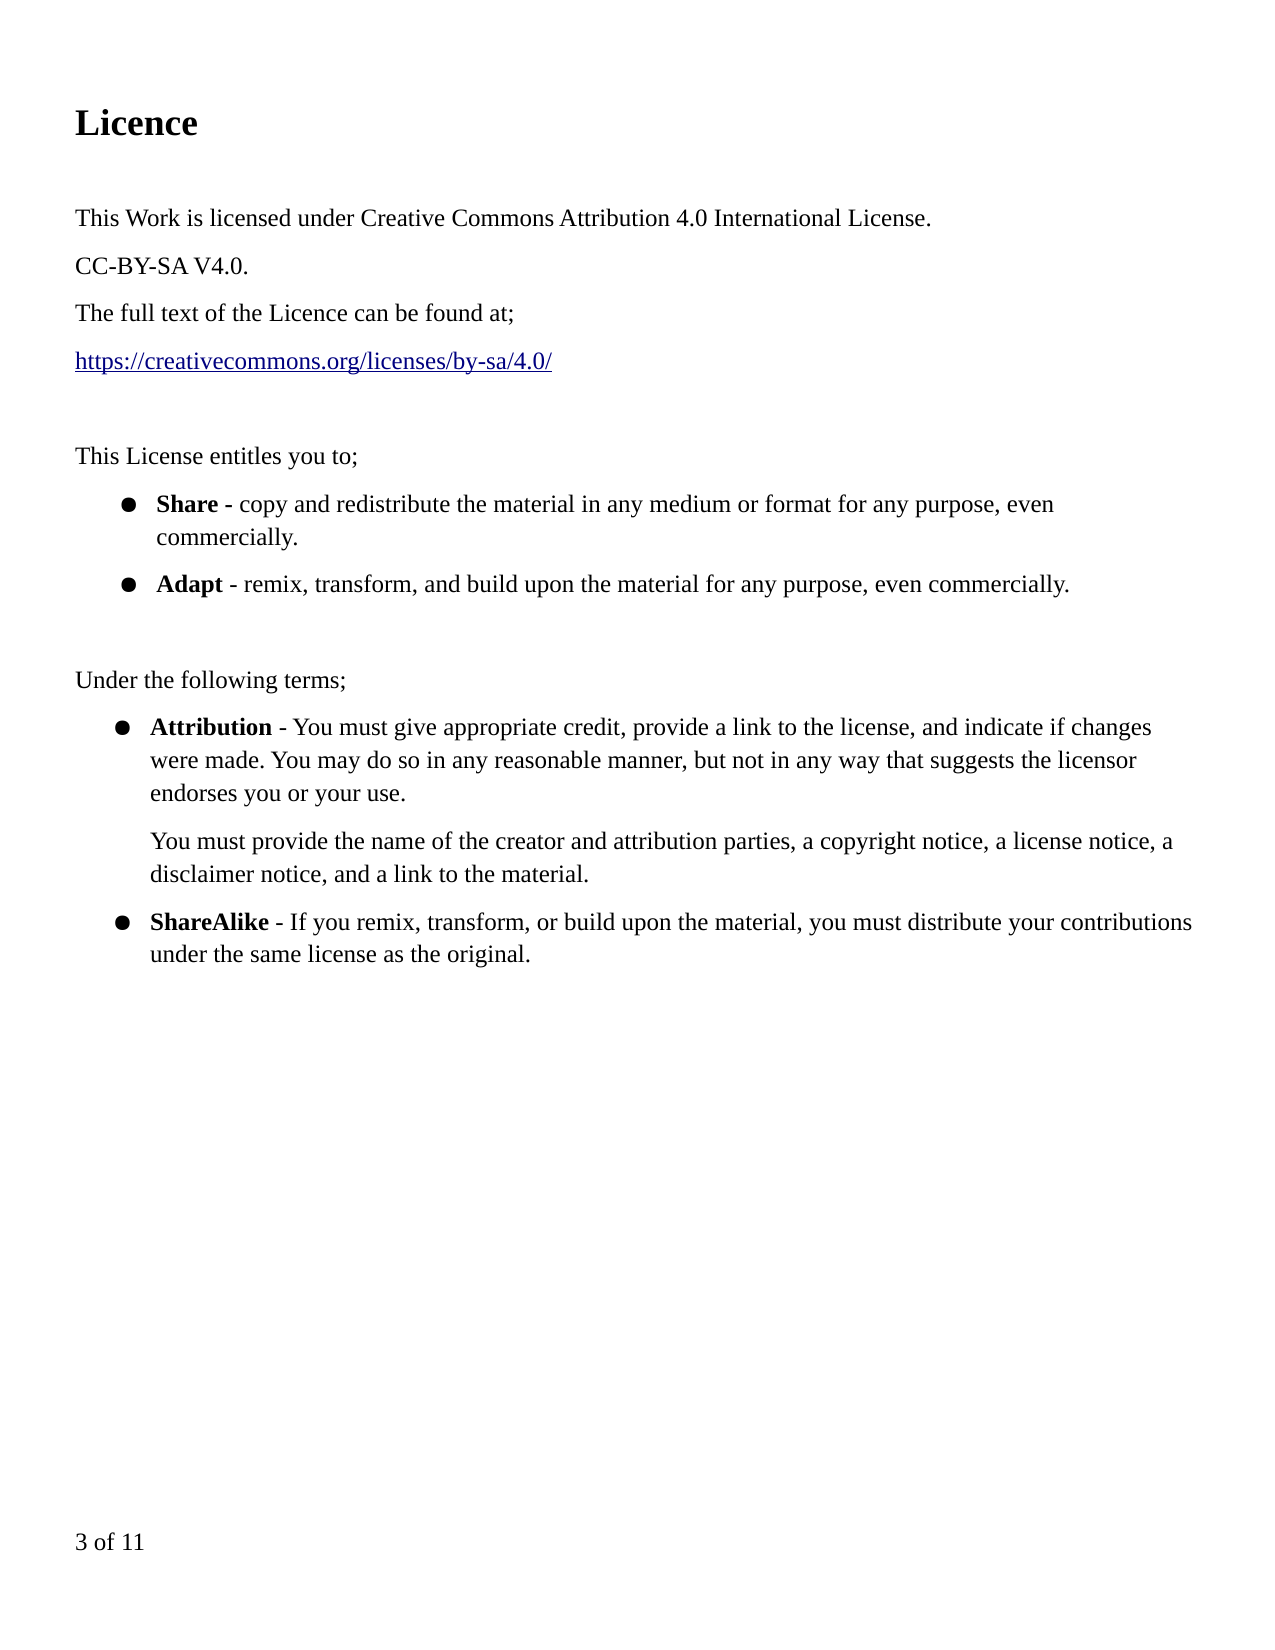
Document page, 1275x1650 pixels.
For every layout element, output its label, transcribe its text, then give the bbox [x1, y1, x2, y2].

text Under the following terms; [75, 665, 1200, 693]
text CC-BY-SA V4.0. [75, 251, 1200, 279]
list Attribution - You must give appropriate credit, provide a link to the license, and indicate if changes were made. You may do so in any reasonable manner, but not in any way that suggests the licensor endorses you or your use. [112, 712, 1200, 807]
list Adapt - remix, transform, and build upon the material for any purpose, even commercially. [119, 569, 1200, 598]
list ShareAlike - If you remix, transform, or build upon the material, you must distribute your contributions under the same license as the original. [112, 907, 1200, 968]
text This License entitles you to; [75, 441, 1200, 470]
text The full text of the Licence can be found at; [75, 298, 1200, 327]
subtitle Licence [75, 100, 1200, 143]
text This Work is licensed under Creative Commons Attribution 4.0 International License. [75, 203, 1200, 232]
text https://creativecommons.org/licenses/by-sa/4.0/ [75, 346, 1200, 375]
list Share - copy and redistribute the material in any medium or format for any purpose, even commercially. [119, 489, 1200, 551]
list You must provide the name of the creator and attribution parties, a copyright notice, a license notice, a disclaimer notice, and a link to the material. [112, 826, 1200, 888]
